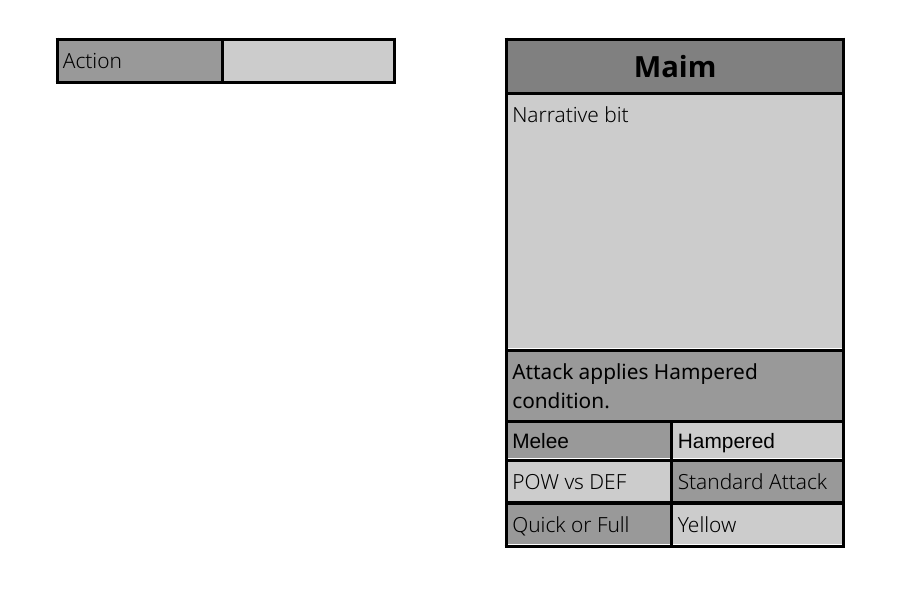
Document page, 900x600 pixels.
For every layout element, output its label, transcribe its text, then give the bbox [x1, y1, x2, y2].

table_header Maim [508, 41, 842, 92]
table_cell Standard Attack [673, 462, 842, 501]
table_cell Melee [508, 423, 670, 458]
table_cell Action [59, 41, 221, 81]
table_cell Narrative bit [508, 95, 842, 348]
table_cell [224, 41, 393, 81]
table_cell Hampered [673, 423, 842, 458]
table_cell Quick or Full [508, 505, 670, 544]
table_cell POW vs DEF [508, 462, 670, 501]
table_cell Attack applies Hampered condition. [508, 352, 842, 420]
table_cell Yellow [673, 505, 842, 544]
